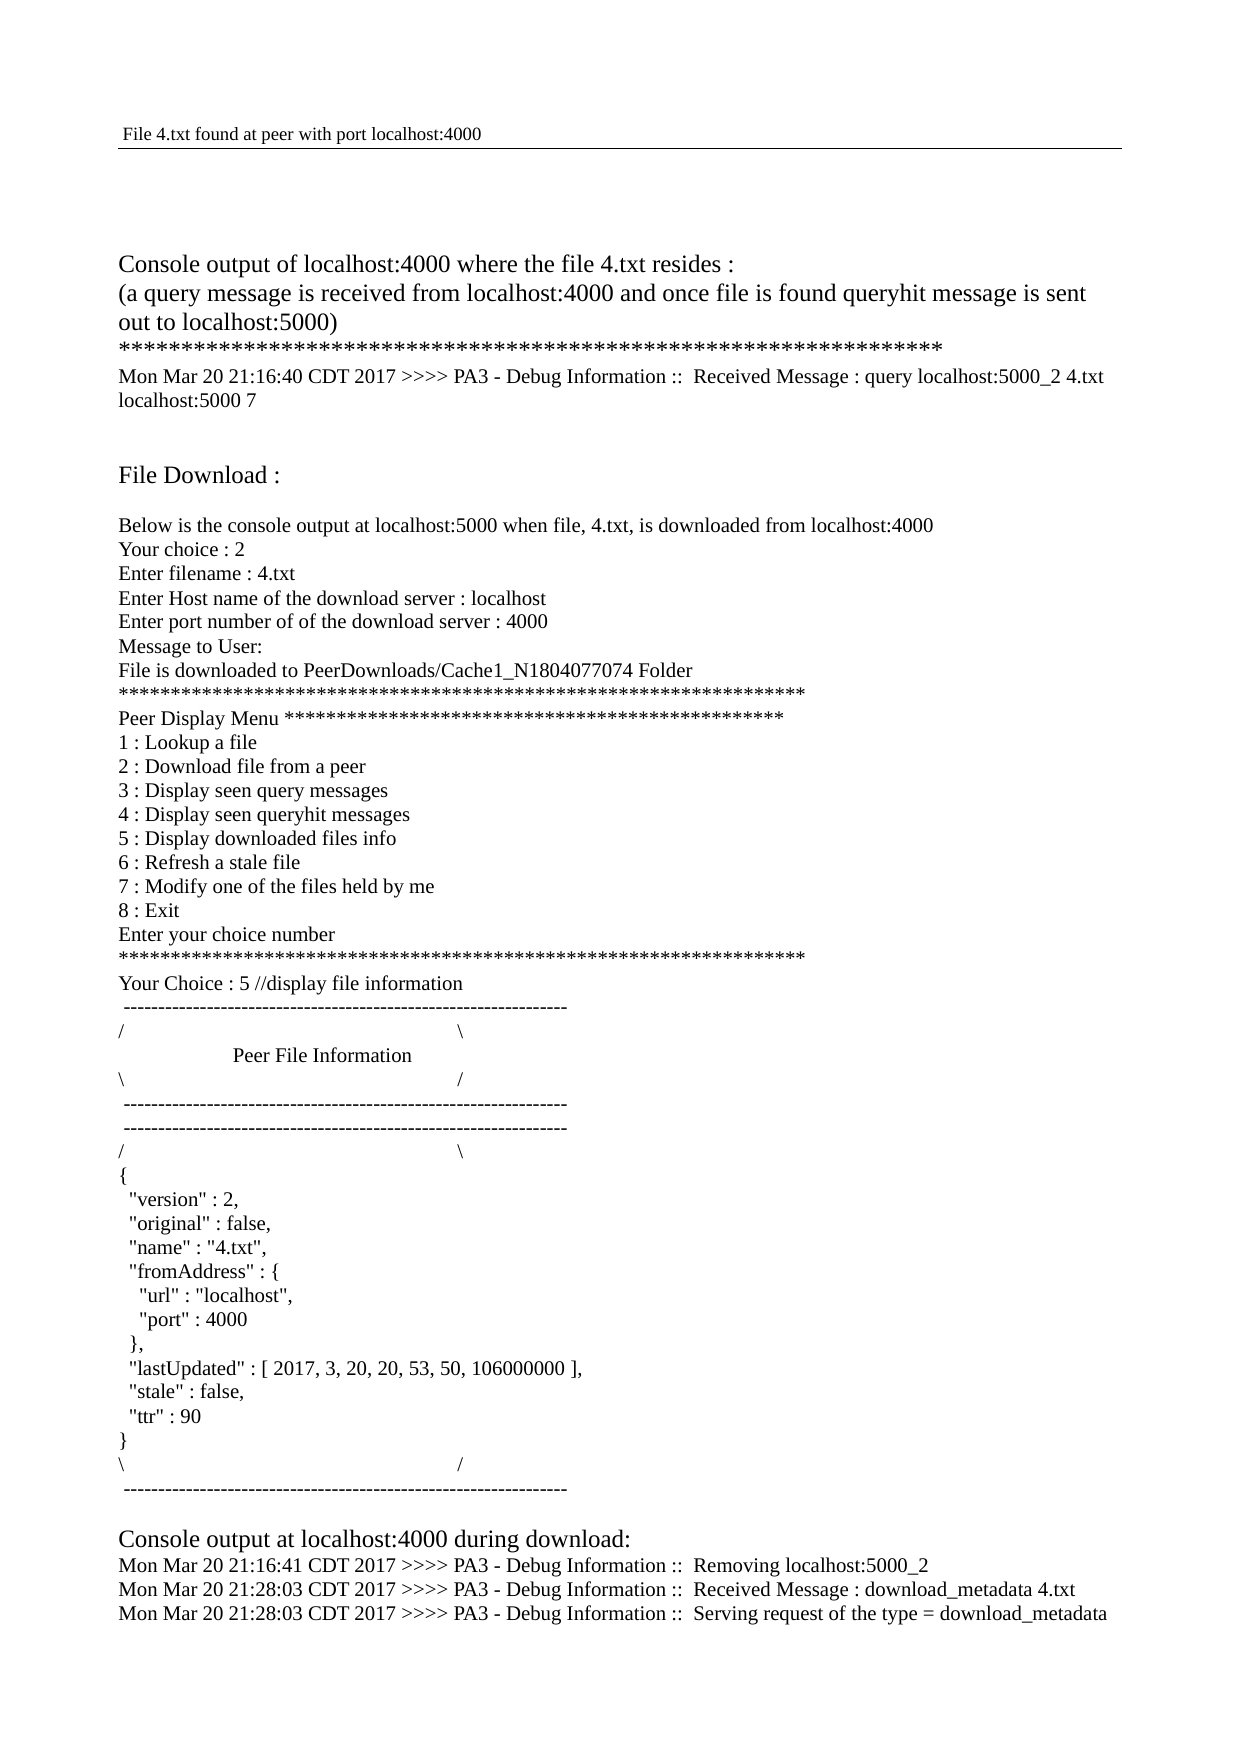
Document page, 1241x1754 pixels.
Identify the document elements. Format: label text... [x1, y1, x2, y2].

text \ / [118, 1067, 1122, 1091]
text Console output of localhost:4000 where the file 4.txt resides : [118, 249, 1122, 278]
text "lastUpdated" : [ 2017, 3, 20, 20, 53, 50, 106000000 ], [118, 1355, 1122, 1379]
text File Download : [118, 460, 1122, 489]
text Message to User: [118, 633, 1122, 658]
text "fromAddress" : { [118, 1259, 1122, 1283]
text ---------------------------------------------------------------- [118, 994, 1122, 1018]
text 2 : Download file from a peer [118, 754, 1122, 778]
text "url" : "localhost", [118, 1283, 1122, 1307]
text "port" : 4000 [118, 1307, 1122, 1331]
text }, [118, 1331, 1122, 1355]
text Mon Mar 20 21:28:03 CDT 2017 >>>> PA3 - Debug Information :: Received Message : download_metadata 4.txt [118, 1577, 1122, 1601]
text ****************************************************************** [118, 682, 1122, 706]
text / \ [118, 1018, 1122, 1043]
text \ / [118, 1452, 1122, 1476]
text Mon Mar 20 21:16:40 CDT 2017 >>>> PA3 - Debug Information :: Received Message : query localhost:5000_2 4.txt localhost:5000 7 [118, 364, 1122, 412]
text "ttr" : 90 [118, 1403, 1122, 1428]
text Mon Mar 20 21:28:03 CDT 2017 >>>> PA3 - Debug Information :: Serving request of the type = download_metadata [118, 1601, 1122, 1625]
text } [118, 1428, 1122, 1452]
text File 4.txt found at peer with port localhost:4000 [118, 118, 1122, 148]
text Console output at localhost:4000 during download: [118, 1524, 1122, 1553]
text "name" : "4.txt", [118, 1235, 1122, 1259]
text 3 : Display seen query messages [118, 778, 1122, 802]
text (a query message is received from localhost:4000 and once file is found queryhit message is sent out to localhost:5000) [118, 278, 1122, 335]
text Enter your choice number [118, 922, 1122, 946]
text Enter filename : 4.txt [118, 561, 1122, 585]
text / \ [118, 1139, 1122, 1163]
text 4 : Display seen queryhit messages [118, 802, 1122, 826]
text "version" : 2, [118, 1187, 1122, 1211]
text Enter Host name of the download server : localhost [118, 585, 1122, 609]
text File is downloaded to PeerDownloads/Cache1_N1804077074 Folder [118, 658, 1122, 682]
text 7 : Modify one of the files held by me [118, 874, 1122, 898]
text "stale" : false, [118, 1379, 1122, 1403]
text ---------------------------------------------------------------- [118, 1476, 1122, 1500]
text Your Choice : 5 //display file information [118, 970, 1122, 994]
text "original" : false, [118, 1211, 1122, 1235]
text Enter port number of of the download server : 4000 [118, 609, 1122, 633]
text Your choice : 2 [118, 537, 1122, 561]
text ****************************************************************** [118, 946, 1122, 970]
text Peer File Information [118, 1043, 1122, 1067]
text 6 : Refresh a stale file [118, 850, 1122, 874]
text ****************************************************************** [118, 335, 1122, 364]
text ---------------------------------------------------------------- [118, 1115, 1122, 1139]
text ---------------------------------------------------------------- [118, 1091, 1122, 1115]
text Mon Mar 20 21:16:41 CDT 2017 >>>> PA3 - Debug Information :: Removing localhost:5000_2 [118, 1553, 1122, 1577]
text 1 : Lookup a file [118, 730, 1122, 754]
text 5 : Display downloaded files info [118, 826, 1122, 850]
text Below is the console output at localhost:5000 when file, 4.txt, is downloaded from localhost:4000 [118, 513, 1122, 537]
text { [118, 1163, 1122, 1187]
text 8 : Exit [118, 898, 1122, 922]
text Peer Display Menu ************************************************ [118, 706, 1122, 730]
